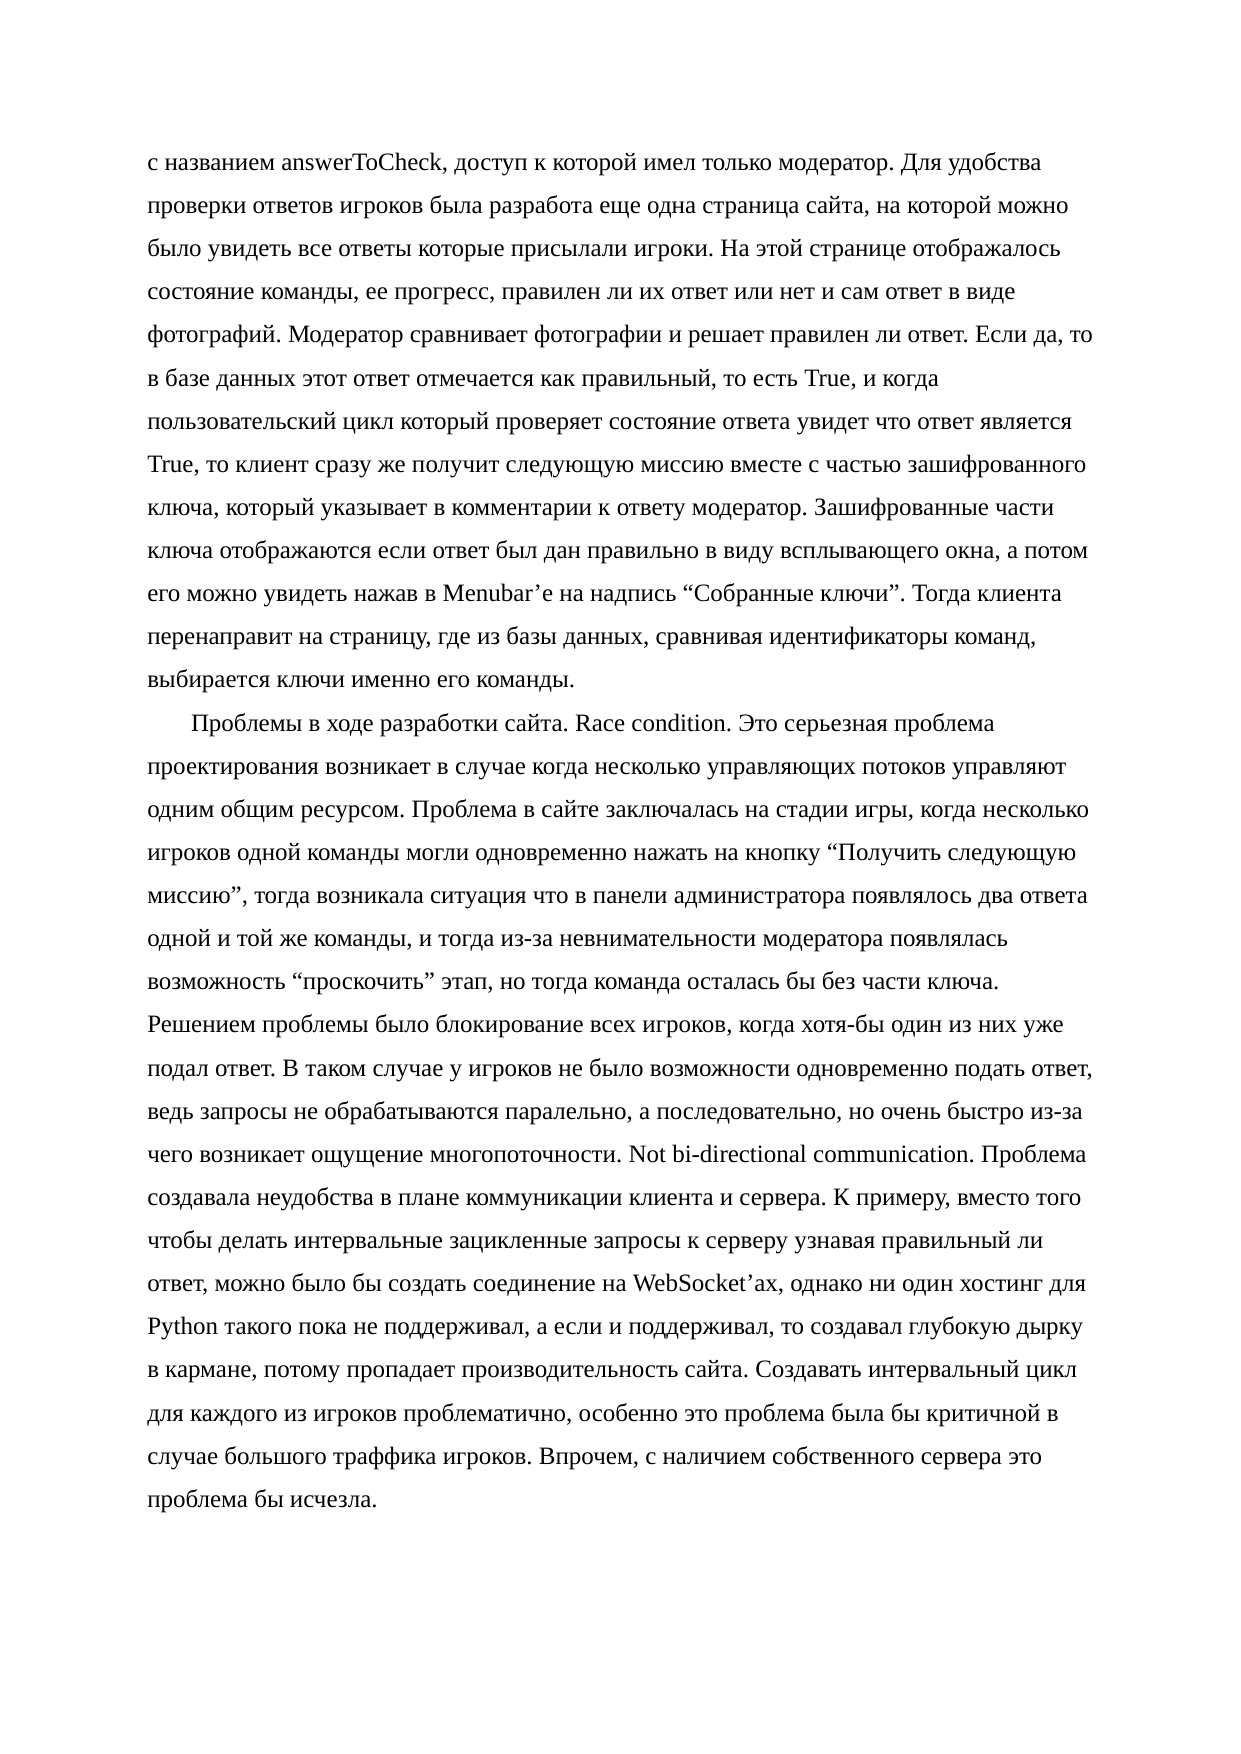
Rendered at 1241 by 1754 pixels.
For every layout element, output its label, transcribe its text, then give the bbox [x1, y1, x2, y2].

text Проблемы в ходе разработки сайта. Race condition. Это серьезная проблема проектирования возникает в случае когда несколько управляющих потоков управляют одним общим ресурсом. Проблема в сайте заключалась на стадии игры, когда несколько игроков одной команды могли одновременно нажать на кнопку “Получить следующую миссию”, тогда возникала ситуация что в панели администратора появлялось два ответа одной и той же команды, и тогда из-за невнимательности модератора появлялась возможность “проскочить” этап, но тогда команда осталась бы без части ключа. Решением проблемы было блокирование всех игроков, когда хотя-бы один из них уже подал ответ. В таком случае у игроков не было возможности одновременно подать ответ, ведь запросы не обрабатываются паралельно, а последовательно, но очень быстро из-за чего возникает ощущение многопоточности. Not bi-directional communication. Проблема создавала неудобства в плане коммуникации клиента и сервера. К примеру, вместо того чтобы делать интервальные зацикленные запросы к серверу узнавая правильный ли ответ, можно было бы создать соединение на WebSocket’ах, однако ни один хостинг для Python такого пока не поддерживал, а если и поддерживал, то создавал глубокую дырку в кармане, потому пропадает производительность сайта. Создавать интервальный цикл для каждого из игроков проблематично, особенно это проблема была бы критичной в случае большого траффика игроков. Впрочем, с наличием собственного сервера это проблема бы исчезла. [147, 708, 1093, 1513]
text с названием answerToCheck, доступ к которой имел только модератор. Для удобства проверки ответов игроков была разработа еще одна страница сайта, на которой можно было увидеть все ответы которые присылали игроки. На этой странице отображалось состояние команды, ее прогресс, правилен ли их ответ или нет и сам ответ в виде фотографий. Модератор сравнивает фотографии и решает правилен ли ответ. Если да, то в базе данных этот ответ отмечается как правильный, то есть True, и когда пользовательский цикл который проверяет состояние ответа увидет что ответ является True, то клиент сразу же получит следующую миссию вместе с частью зашифрованного ключа, который указывает в комментарии к ответу модератор. Зашифрованные части ключа отображаются если ответ был дан правильно в виду всплывающего окна, а потом его можно увидеть нажав в Menubar’e на надпись “Собранные ключи”. Тогда клиента перенаправит на страницу, где из базы данных, сравнивая идентификаторы команд, выбирается ключи именно его команды. [147, 147, 1093, 693]
